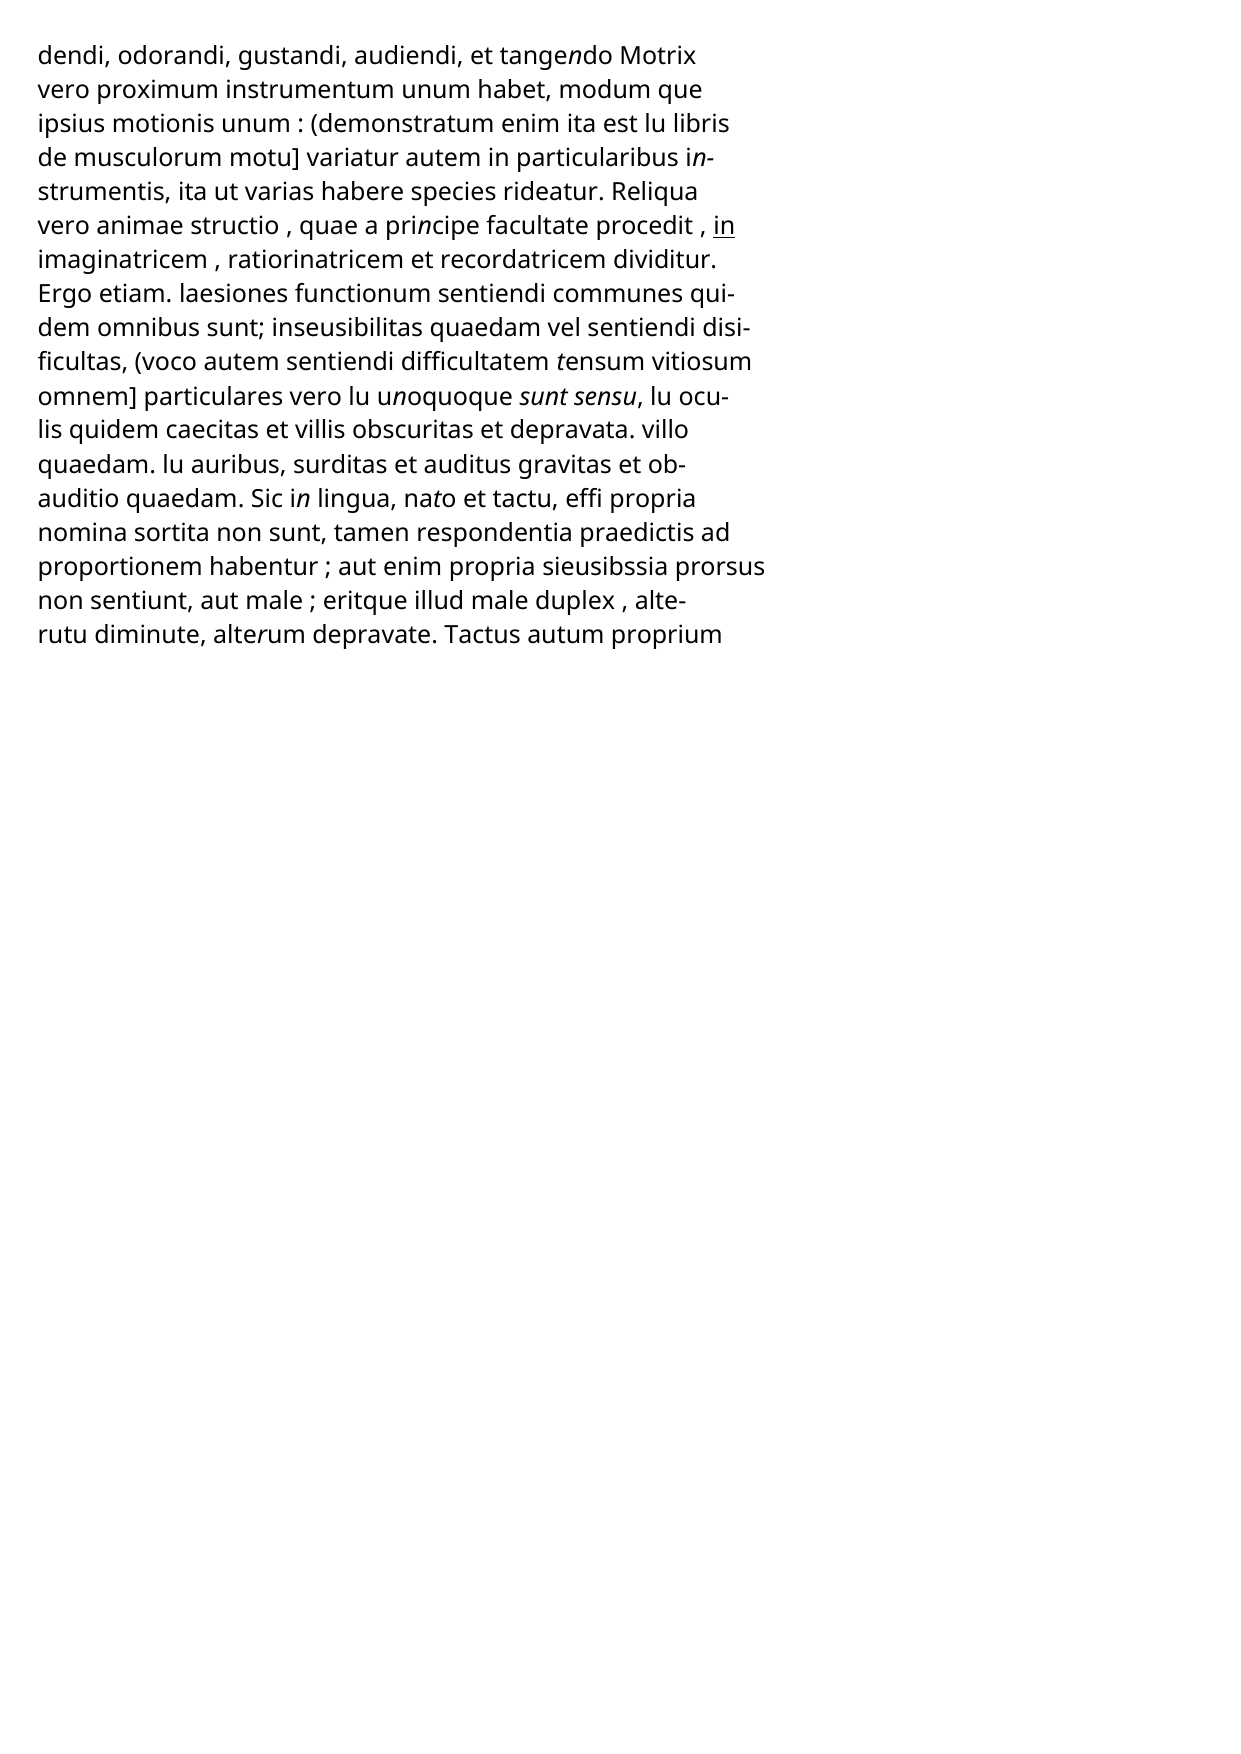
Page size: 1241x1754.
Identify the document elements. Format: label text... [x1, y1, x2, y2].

text dendi, odorandi, gustandi, audiendi, et tangendo Motrix vero proximum instrumentum unum habet, modum que ipsius motionis unum : (demonstratum enim ita est lu libris de musculorum motu] variatur autem in particularibus in- strumentis, ita ut varias habere species rideatur. Reliqua vero animae structio , quae a principe facultate procedit , in imaginatricem , ratiorinatricem et recordatricem dividitur. Ergo etiam. laesiones functionum sentiendi communes qui- dem omnibus sunt; inseusibilitas quaedam vel sentiendi disi- ficultas, (voco autem sentiendi difficultatem tensum vitiosum omnem] particulares vero lu unoquoque sunt sensu, lu ocu- lis quidem caecitas et villis obscuritas et depravata. villo quaedam. lu auribus, surditas et auditus gravitas et ob- auditio quaedam. Sic in lingua, nato et tactu, effi propria nomina sortita non sunt, tamen respondentia praedictis ad proportionem habentur ; aut enim propria sieusibssia prorsus non sentiunt, aut male ; eritque illud male duplex , alte- rutu diminute, alterum depravate. Tactus autum proprium [37, 37, 1203, 651]
